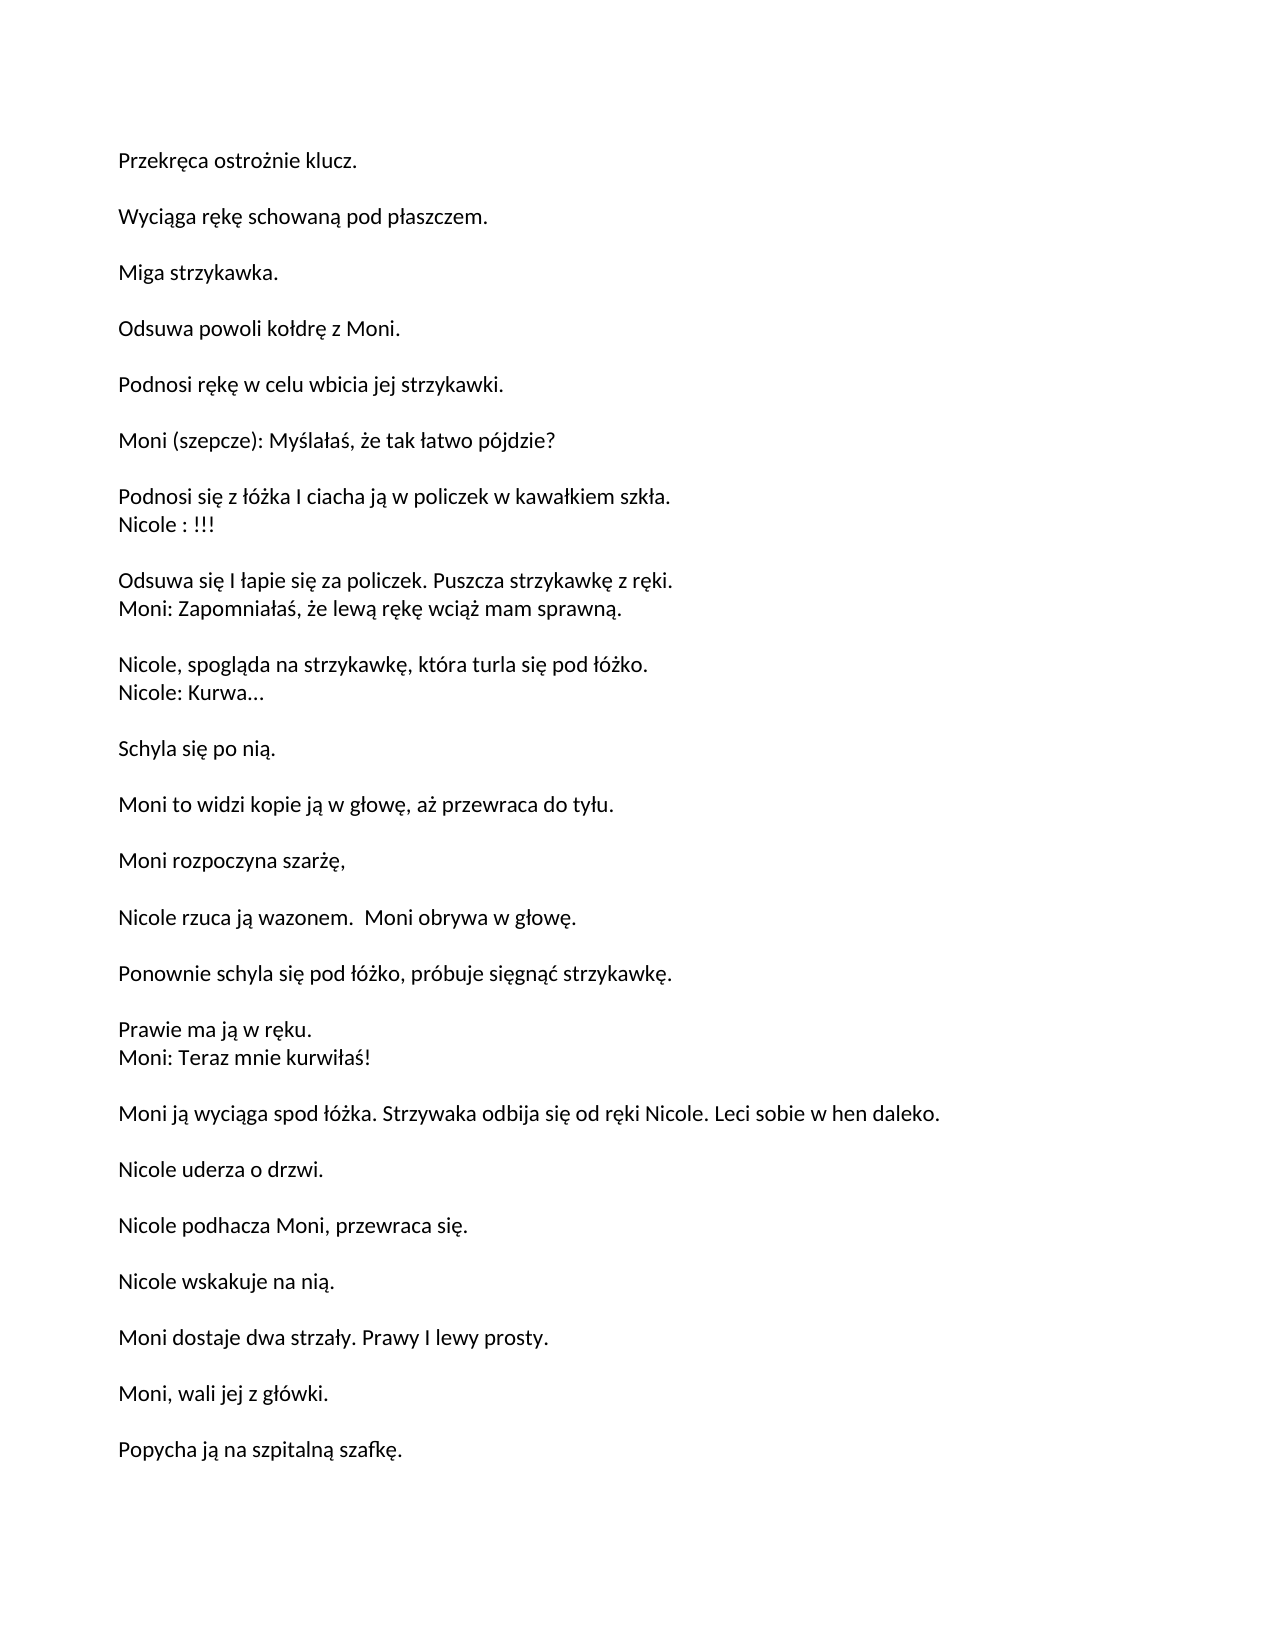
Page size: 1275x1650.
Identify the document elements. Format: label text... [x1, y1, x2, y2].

text Moni to widzi kopie ją w głowę, aż przewraca do tyłu. [118, 791, 1157, 819]
text Moni, wali jej z główki. [118, 1379, 1157, 1407]
text Przekręca ostrożnie klucz. [118, 146, 1157, 174]
text Odsuwa się I łapie się za policzek. Puszcza strzykawkę z ręki. [118, 566, 1157, 594]
text Odsuwa powoli kołdrę z Moni. [118, 314, 1157, 342]
text Schyla się po nią. [118, 734, 1157, 763]
text Moni rozpoczyna szarżę, [118, 847, 1157, 875]
text Podnosi się z łóżka I ciacha ją w policzek w kawałkiem szkła. [118, 482, 1157, 510]
text Moni ją wyciąga spod łóżka. Strzywaka odbija się od ręki Nicole. Leci sobie w hen daleko. [118, 1099, 1157, 1127]
text Moni dostaje dwa strzały. Prawy I lewy prosty. [118, 1323, 1157, 1351]
text Nicole rzuca ją wazonem. Moni obrywa w głowę. [118, 903, 1157, 931]
text Prawie ma ją w ręku. [118, 1015, 1157, 1043]
text Podnosi rękę w celu wbicia jej strzykawki. [118, 370, 1157, 398]
text Moni: Zapomniałaś, że lewą rękę wciąż mam sprawną. [118, 594, 1157, 622]
text Nicole podhacza Moni, przewraca się. [118, 1211, 1157, 1239]
text Ponownie schyla się pod łóżko, próbuje sięgnąć strzykawkę. [118, 959, 1157, 987]
text Moni (szepcze): Myślałaś, że tak łatwo pójdzie? [118, 426, 1157, 454]
text Nicole: Kurwa... [118, 678, 1157, 707]
text Nicole, spogląda na strzykawkę, która turla się pod łóżko. [118, 651, 1157, 678]
text Nicole : !!! [118, 510, 1157, 538]
text Popycha ją na szpitalną szafkę. [118, 1435, 1157, 1463]
text Moni: Teraz mnie kurwiłaś! [118, 1043, 1157, 1071]
text Nicole wskakuje na nią. [118, 1267, 1157, 1295]
text Miga strzykawka. [118, 258, 1157, 286]
text Wyciąga rękę schowaną pod płaszczem. [118, 202, 1157, 230]
text Nicole uderza o drzwi. [118, 1155, 1157, 1183]
